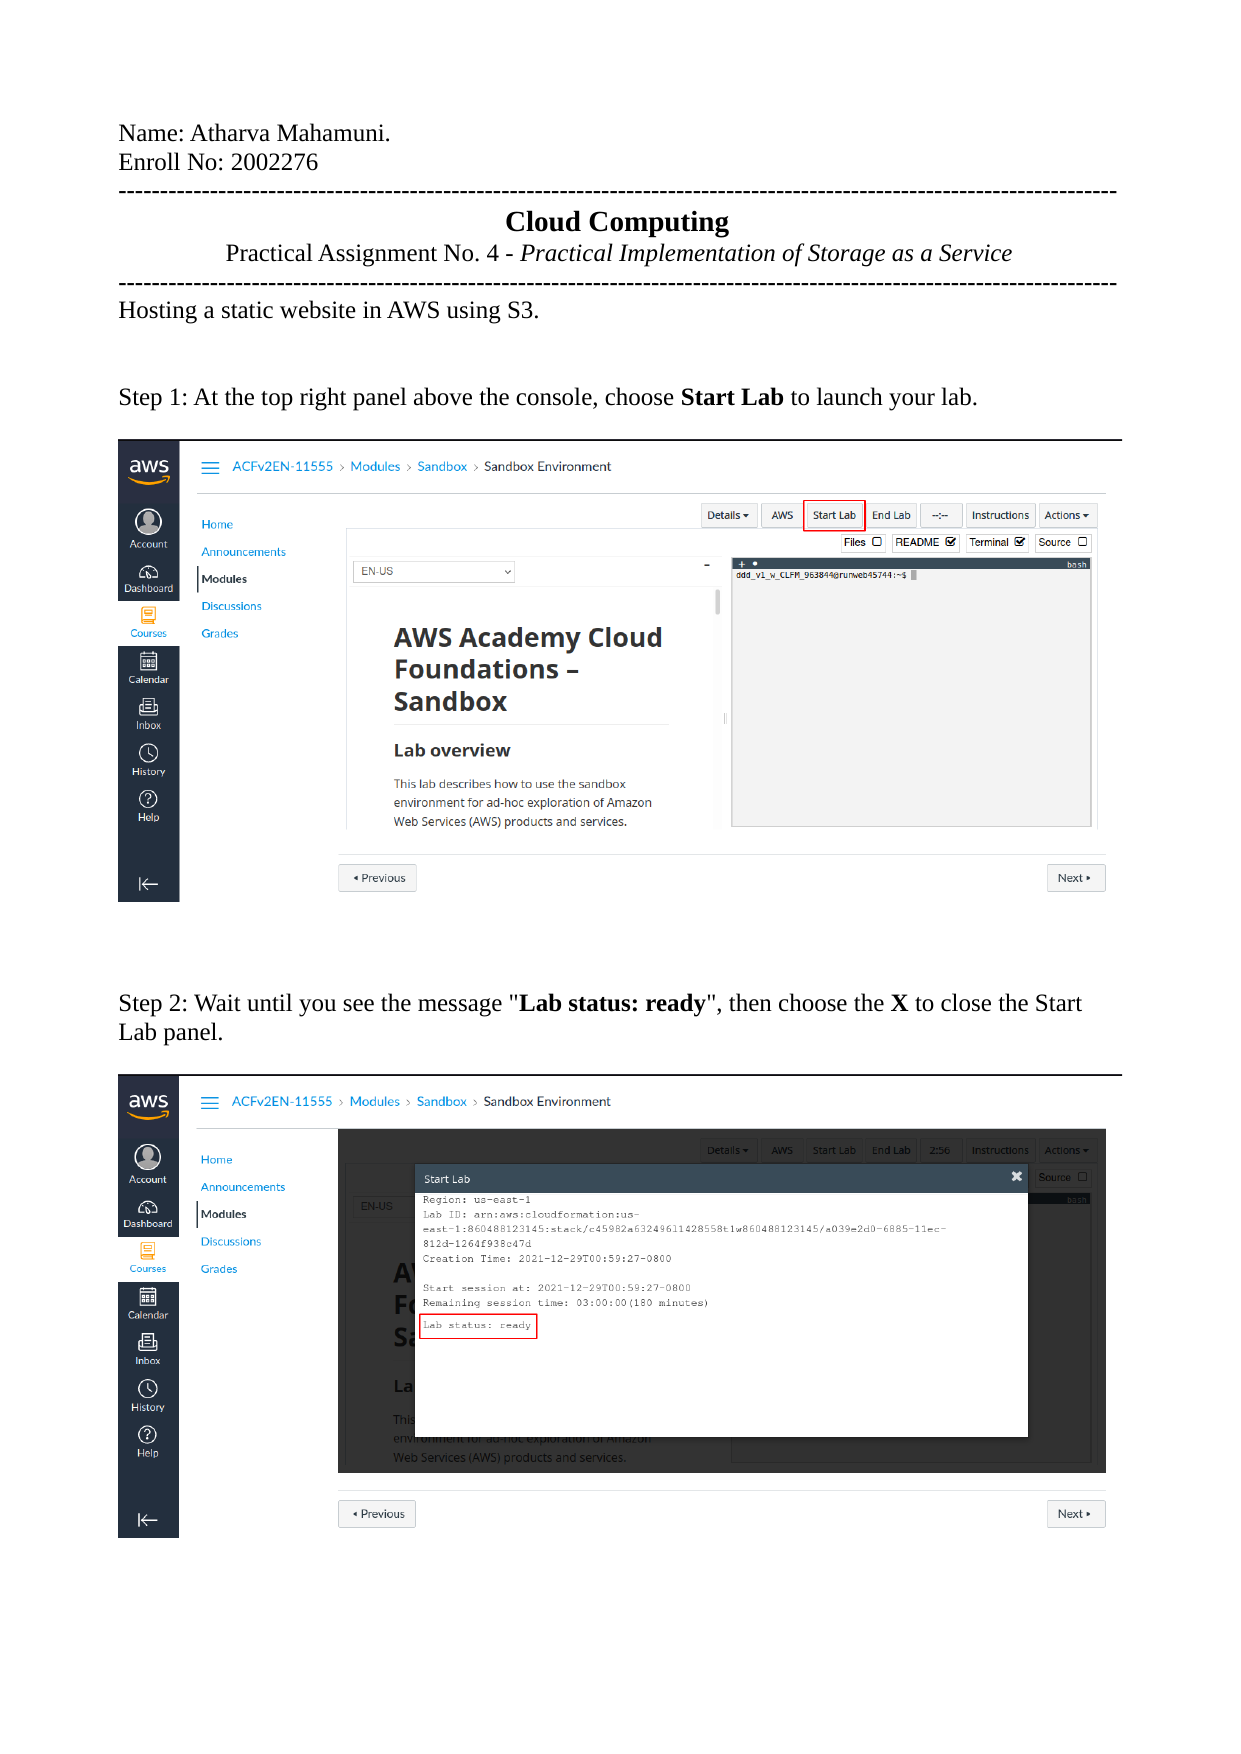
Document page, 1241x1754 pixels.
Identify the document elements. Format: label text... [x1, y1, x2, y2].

text Name: Atharva Mahamuni. [118, 118, 1122, 147]
text ------------------------------------------------------------------------------------------------------------------------ [118, 176, 1122, 204]
picture [118, 439, 1123, 902]
text ------------------------------------------------------------------------------------------------------------------------ Hosting a static website in AWS using S3. [118, 267, 1122, 324]
text Enroll No: 2002276 [118, 147, 1122, 176]
text Step 1: At the top right panel above the console, choose Start Lab to launch your lab. [118, 382, 1122, 410]
text Step 2: Wait until you see the message "Lab status: ready", then choose the X to close the Start Lab panel. [118, 988, 1122, 1046]
text Cloud Computing [118, 204, 1122, 238]
text Practical Assignment No. 4 - Practical Implementation of Storage as a Service [118, 238, 1122, 267]
picture [118, 1074, 1123, 1538]
